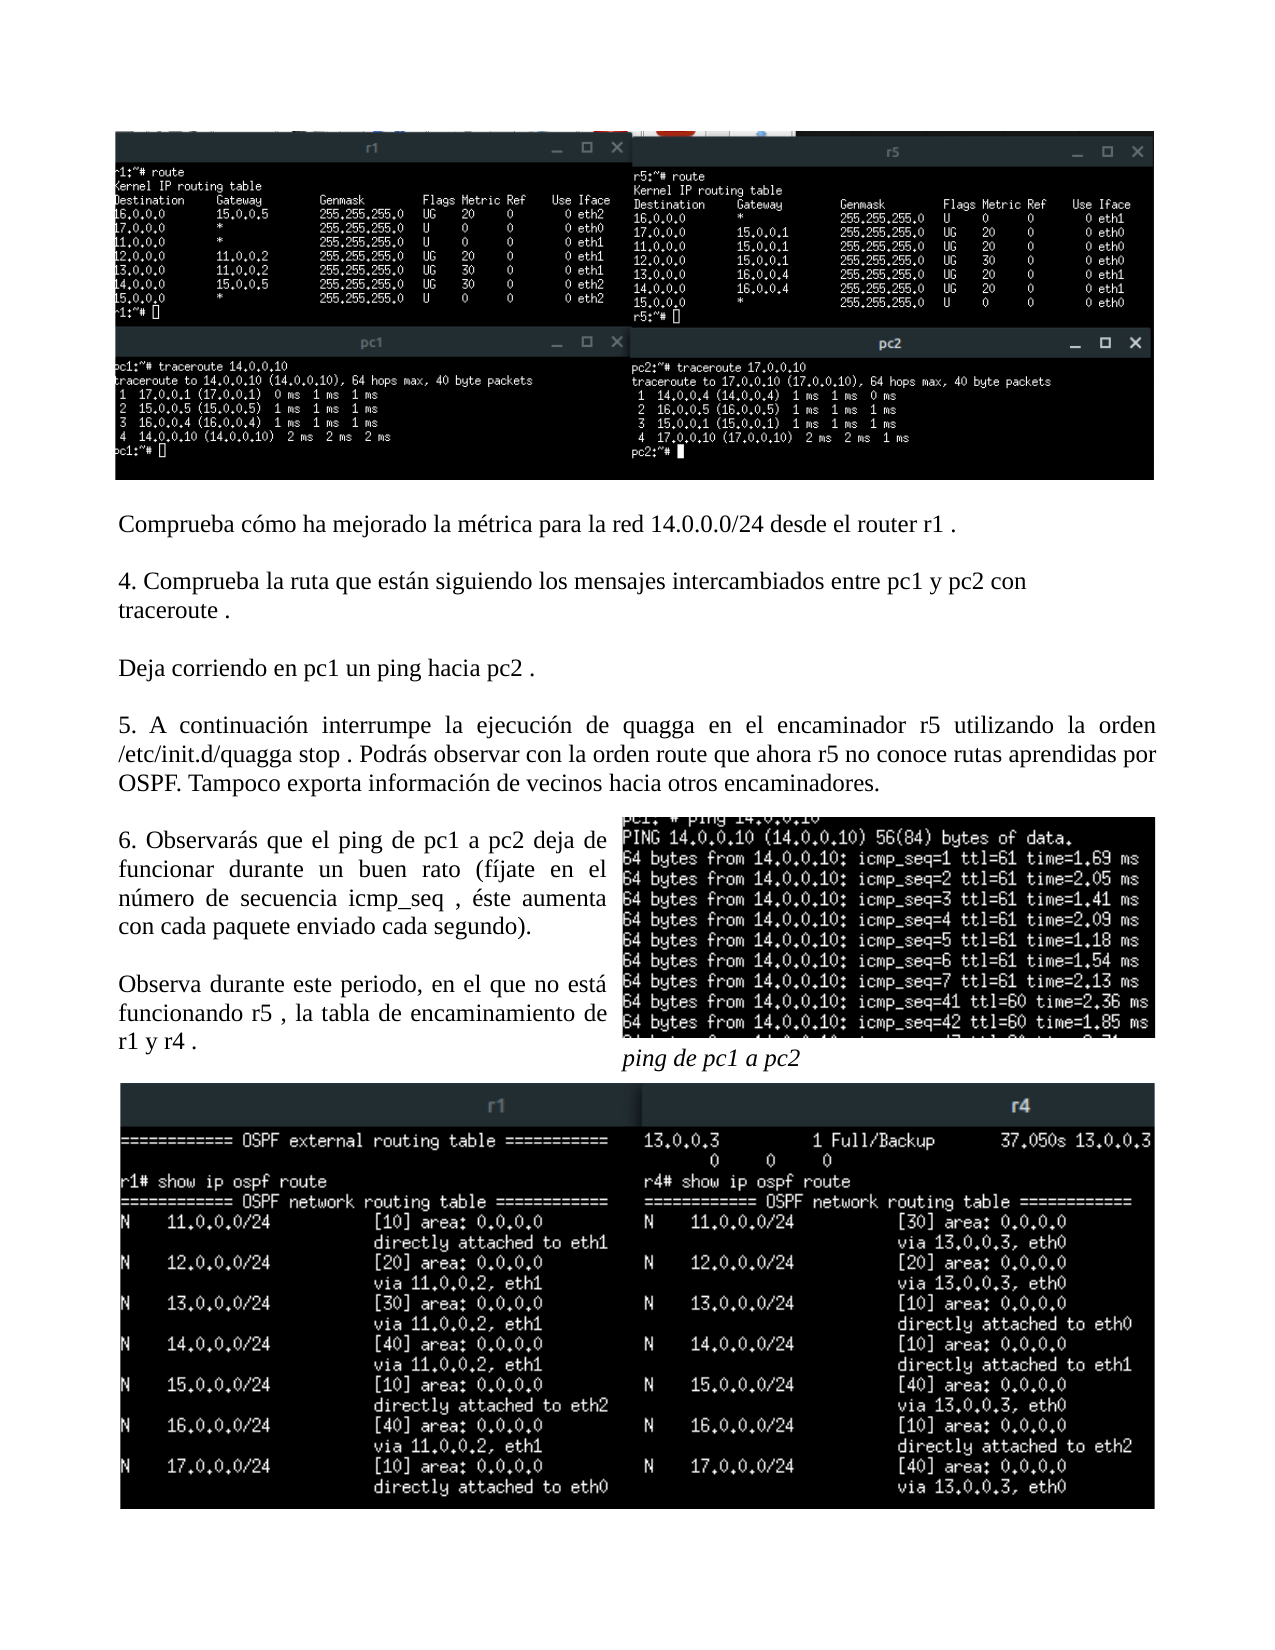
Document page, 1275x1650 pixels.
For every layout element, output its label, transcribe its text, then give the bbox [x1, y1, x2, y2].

picture [115, 131, 1154, 480]
text Observa durante este periodo, en el que no está funcionando r5 , la tabla de encaminamiento de r1 y r4 . [118, 969, 622, 1055]
text Comprueba cómo ha mejorado la métrica para la red 14.0.0.0/24 desde el router r1 . [118, 509, 1157, 538]
text traceroute . [118, 595, 1157, 624]
text 6. Observarás que el ping de pc1 a pc2 deja de funcionar durante un buen rato (fíjate en el número de secuencia icmp_seq , éste aumenta con cada paquete enviado cada segundo). [118, 825, 622, 940]
text 5. A continuación interrumpe la ejecución de quagga en el encaminador r5 utilizando la orden /etc/init.d/quagga stop . Podrás observar con la orden route que ahora r5 no conoce rutas aprendidas por OSPF. Tampoco exporta información de vecinos hacia otros encaminadores. [118, 710, 1157, 796]
text 4. Comprueba la ruta que están siguiendo los mensajes intercambiados entre pc1 y pc2 con [118, 566, 1157, 595]
text Deja corriendo en pc1 un ping hacia pc2 . [118, 653, 1157, 681]
picture [622, 817, 1156, 1038]
picture [120, 1083, 1155, 1509]
text ping de pc1 a pc2 [622, 1038, 1155, 1071]
